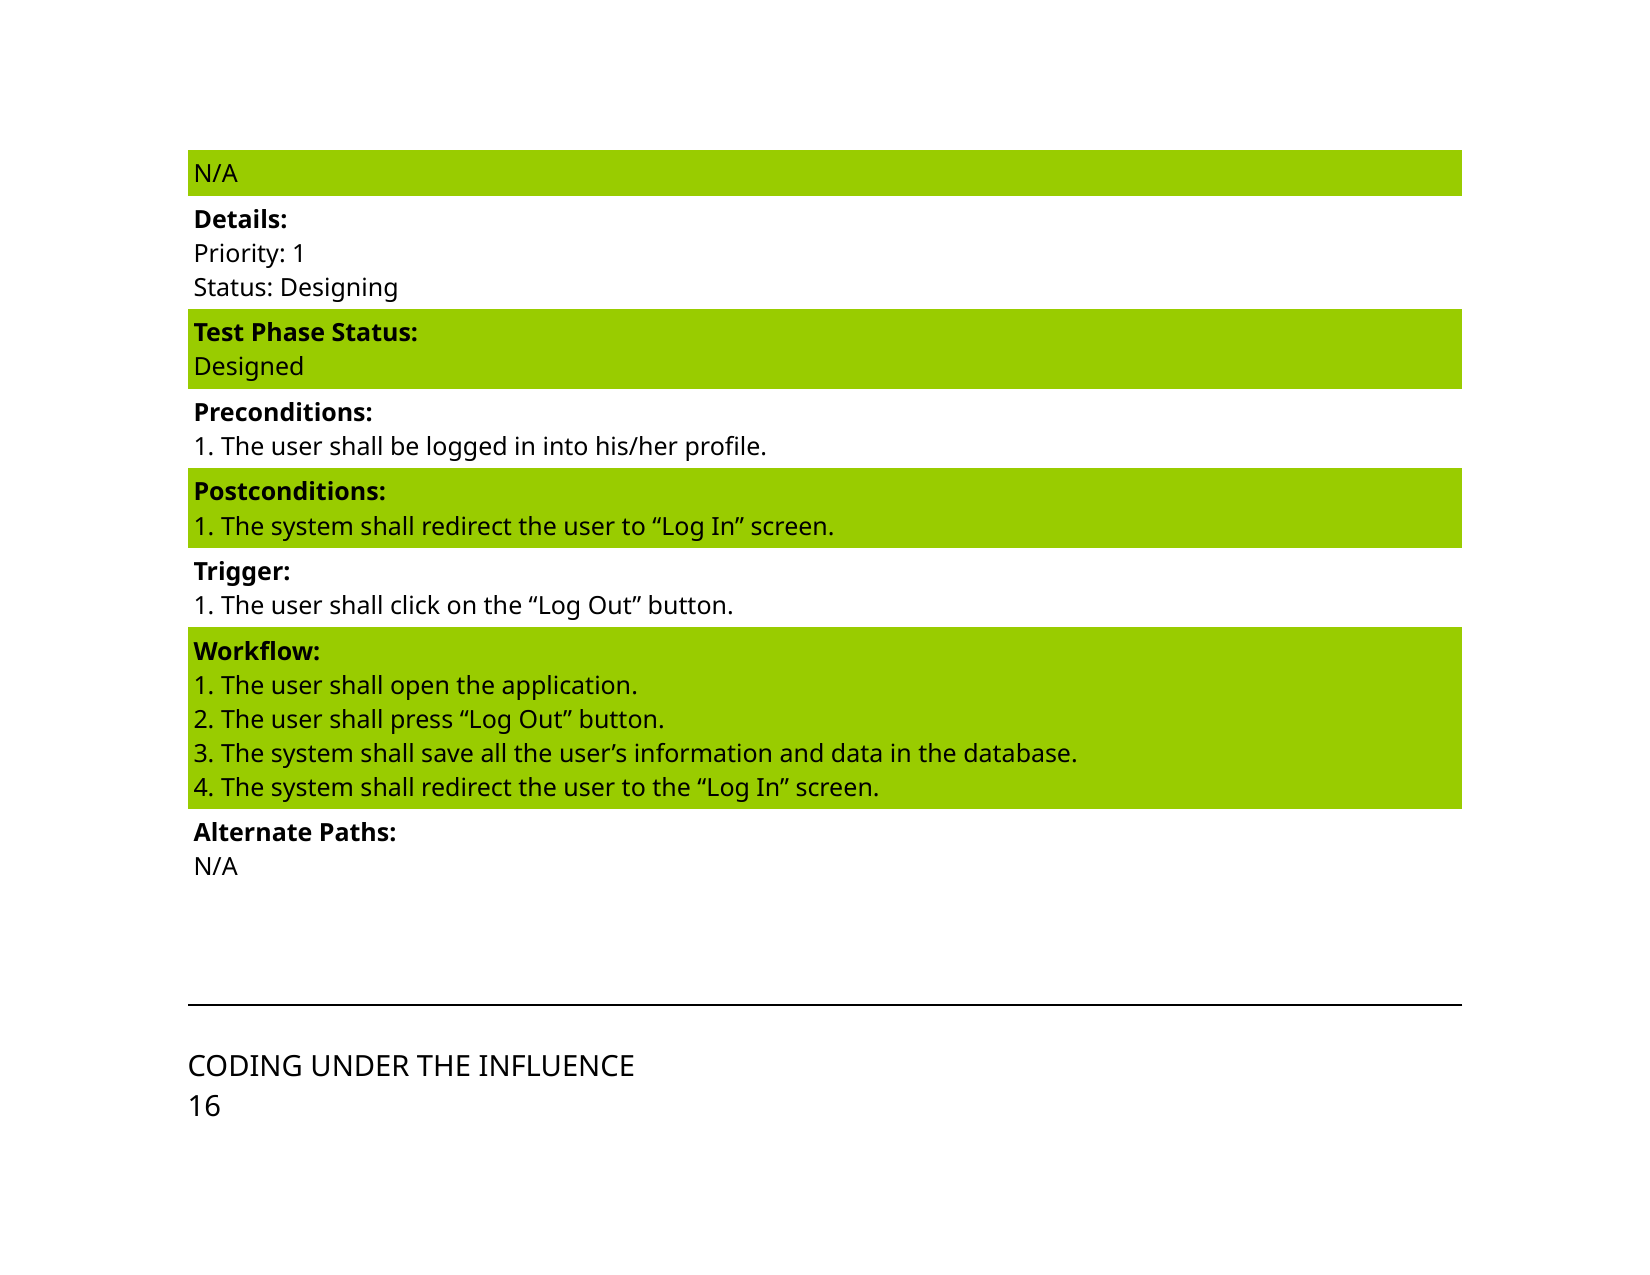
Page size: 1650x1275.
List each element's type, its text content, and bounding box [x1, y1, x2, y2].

table_cell Trigger: 1. The user shall click on the “Log Out” button. [188, 548, 1462, 627]
table_cell Workflow: 1. The user shall open the application. 2. The user shall press “Log Out” button. 3. The system shall save all the user’s information and data in the database. 4. The system shall redirect the user to the “Log In” screen. [188, 627, 1462, 809]
table_cell Details: Priority: 1 Status: Designing [188, 196, 1462, 309]
table_cell N/A [188, 150, 1462, 196]
table_cell Preconditions: 1. The user shall be logged in into his/her profile. [188, 389, 1462, 468]
table_cell Postconditions: 1. The system shall redirect the user to “Log In” screen. [188, 468, 1462, 548]
table_cell Test Phase Status: Designed [188, 309, 1462, 389]
table_cell Alternate Paths: N/A [188, 809, 1462, 889]
